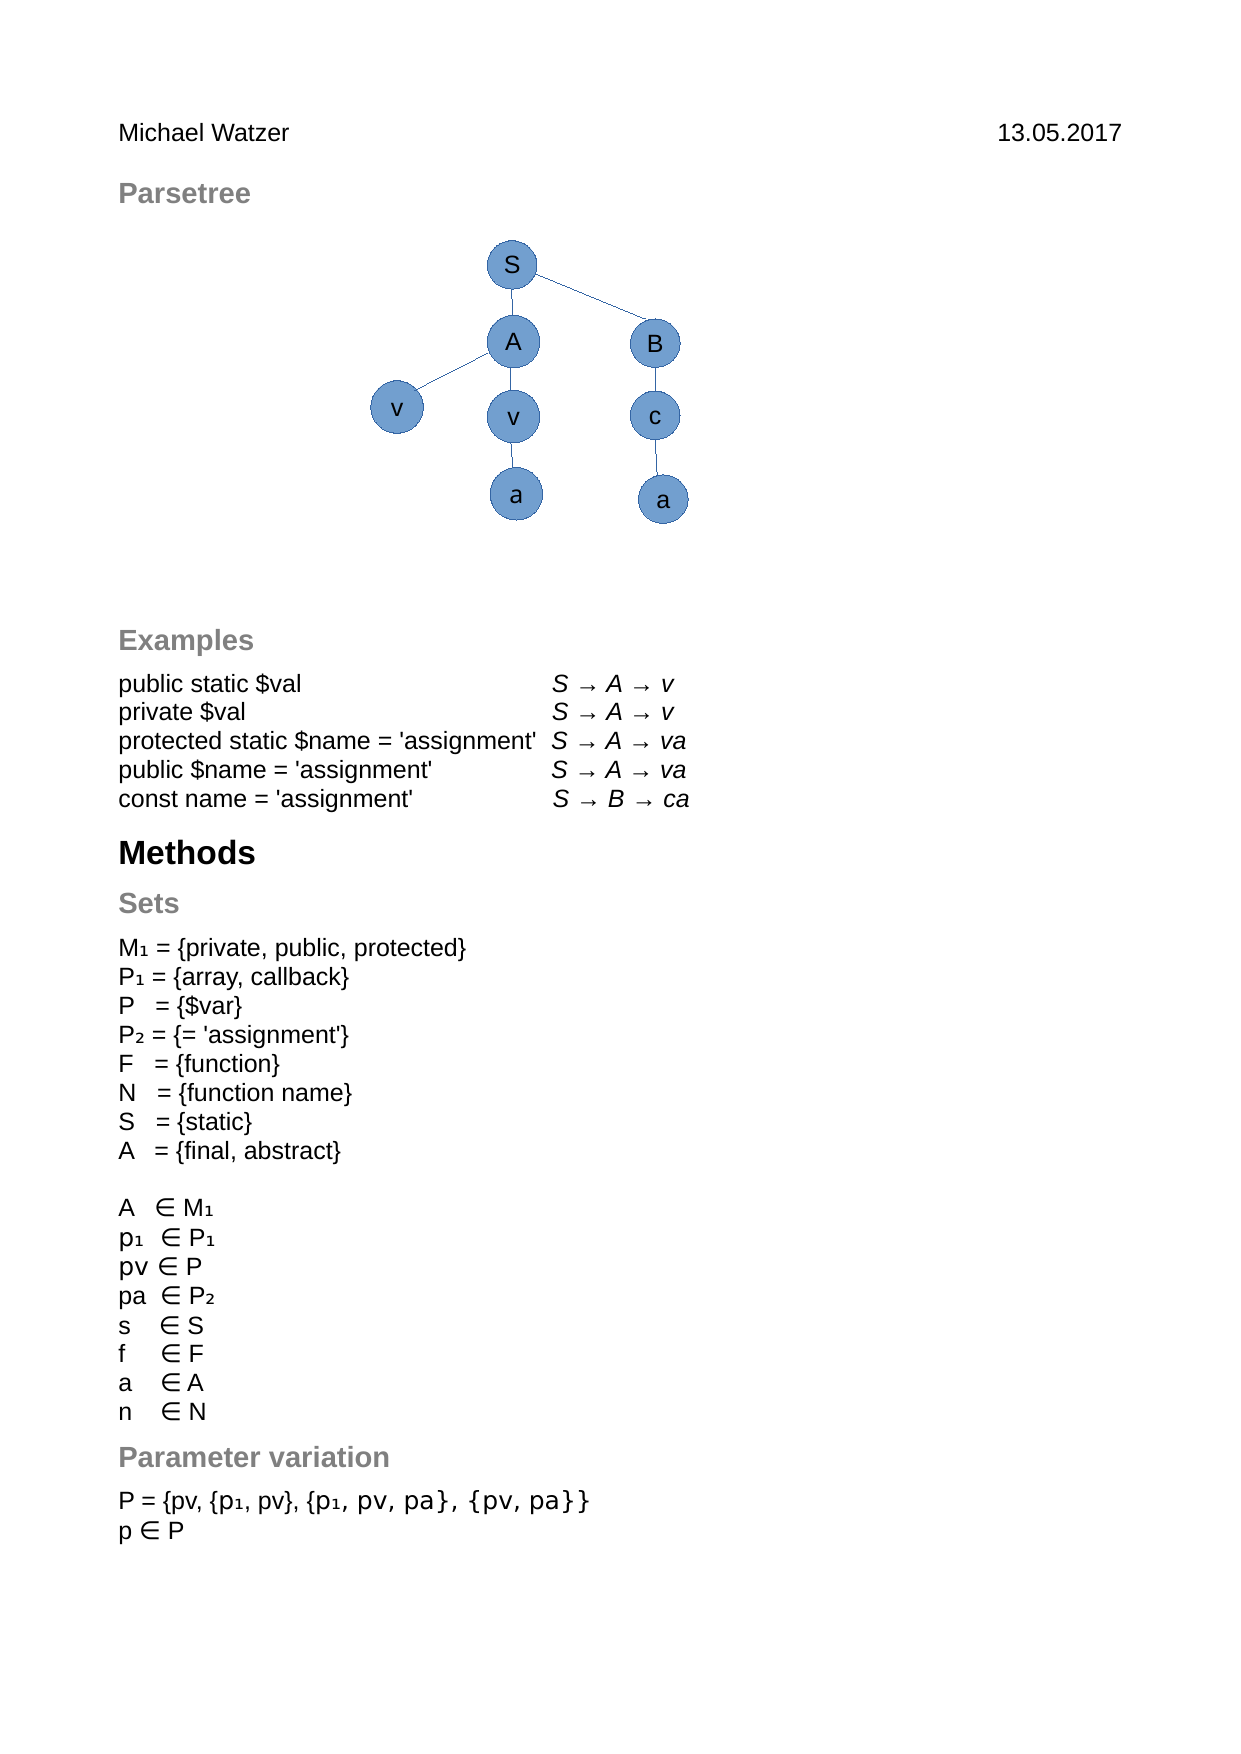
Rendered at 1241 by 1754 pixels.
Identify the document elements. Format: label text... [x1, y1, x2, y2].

text F = {function} [118, 1049, 1122, 1078]
text A = {final, abstract} [118, 1136, 1122, 1164]
text S = {static} [118, 1107, 1122, 1136]
text protected static $name = 'assignment' S → A → va [118, 726, 1122, 755]
text M₁ = {private, public, protected} [118, 932, 1122, 962]
text N = {function name} [118, 1078, 1122, 1107]
text f ∈ F [118, 1339, 1122, 1368]
text s ∈ S [118, 1311, 1122, 1339]
text private $val S → A → v [118, 697, 1122, 726]
subtitle Parameter variation [118, 1440, 1122, 1474]
text A ∈ M₁ [118, 1193, 1122, 1222]
text P = {$var} [118, 991, 1122, 1020]
text public $name = 'assignment' S → A → va const name = 'assignment' S → B → ca [118, 755, 1122, 812]
subtitle Examples [118, 623, 1122, 656]
subtitle Sets [118, 886, 1122, 920]
text p ∈ P [118, 1516, 1122, 1544]
text pv ∈ P [118, 1252, 1122, 1281]
text public static $val S → A → v [118, 669, 1122, 697]
text P₂ = {= 'assignment'} [118, 1020, 1122, 1049]
text a ∈ A [118, 1368, 1122, 1397]
text p₁ ∈ P₁ [118, 1222, 1122, 1252]
subtitle Parsetree [118, 176, 1122, 210]
text P = {pv, {p₁, pv}, {p₁, pv, pa}, {pv, pa}} [118, 1486, 1122, 1516]
text pa ∈ P₂ [118, 1281, 1122, 1311]
text n ∈ N [118, 1397, 1122, 1426]
text P₁ = {array, callback} [118, 962, 1122, 991]
subtitle Methods [118, 833, 1122, 872]
